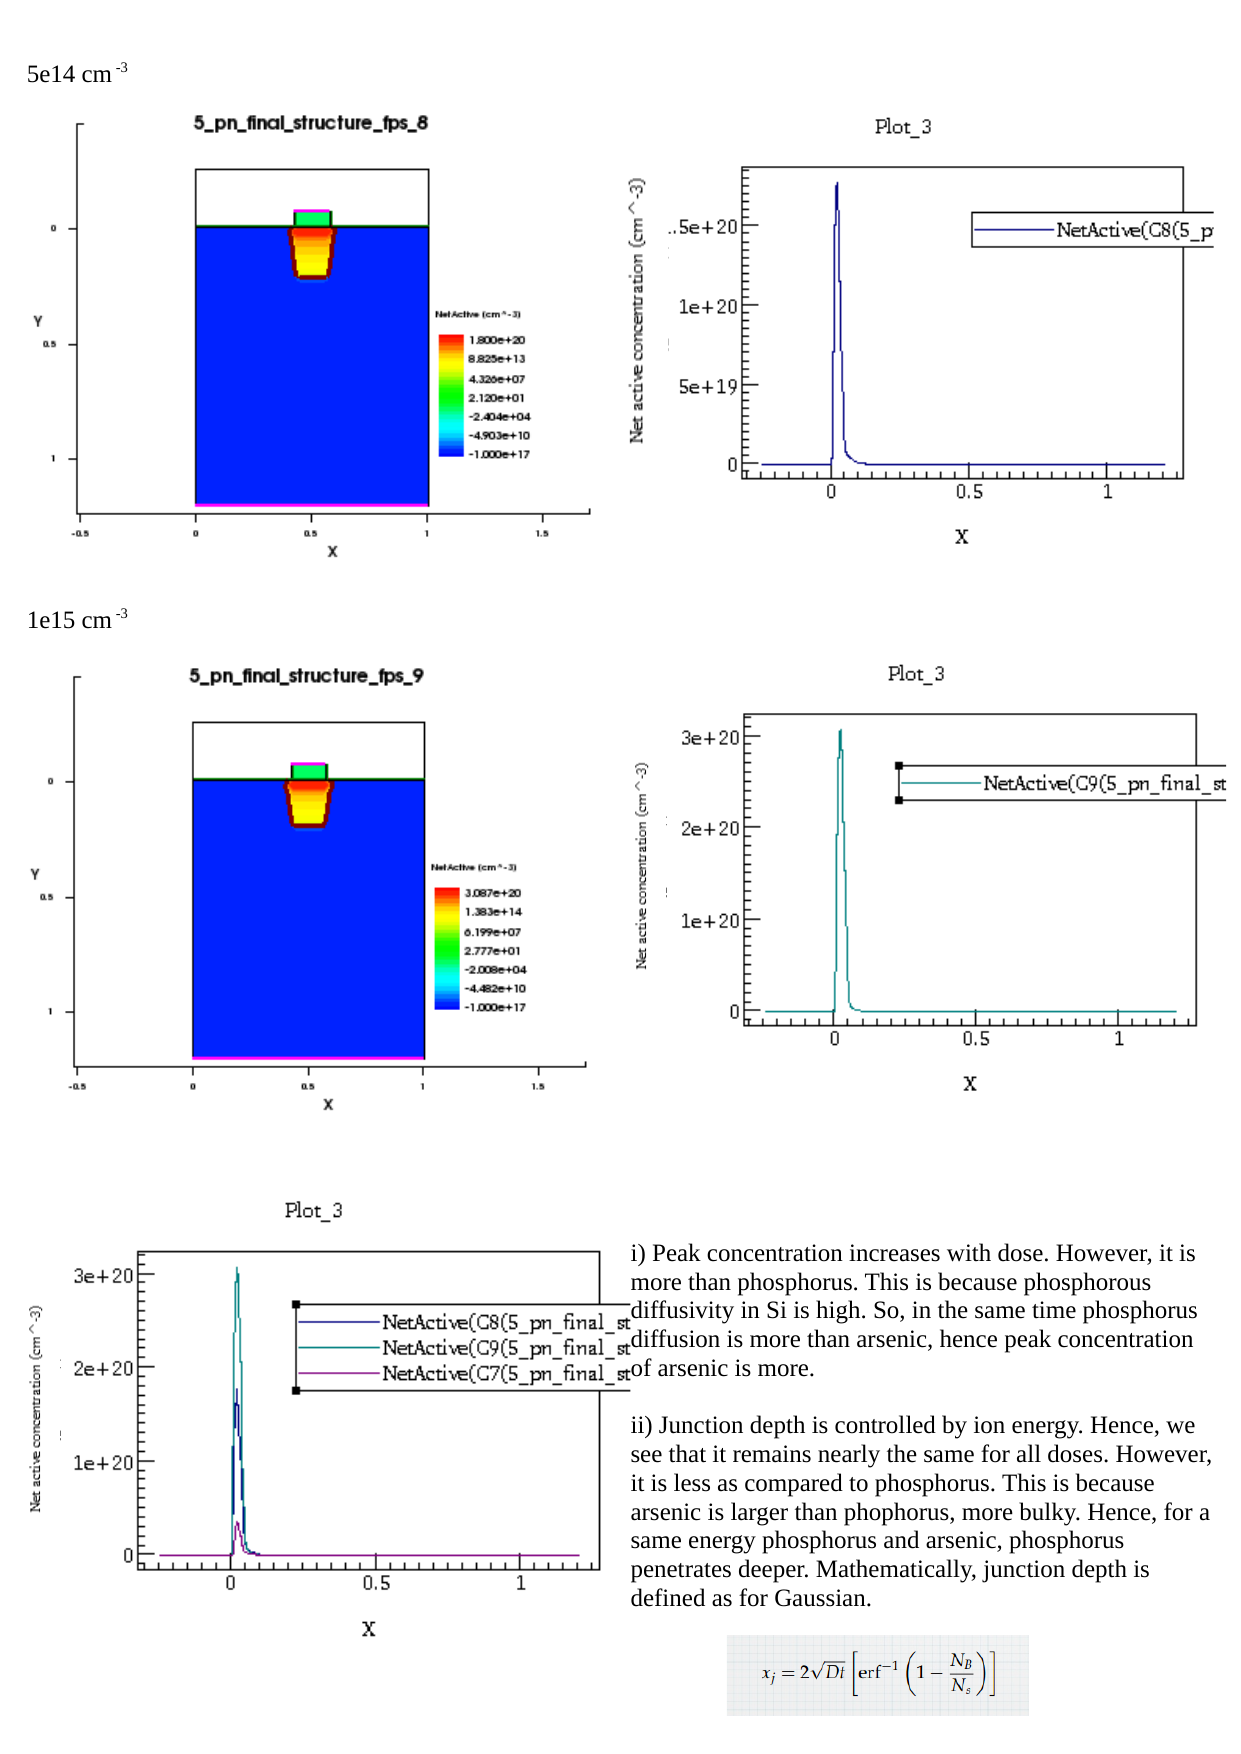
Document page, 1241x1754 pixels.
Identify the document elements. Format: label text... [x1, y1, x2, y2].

text 5e14 cm -3 [27, 59, 1214, 88]
picture [0, 641, 1227, 1129]
picture [0, 1176, 631, 1662]
picture [726, 1662, 973, 1716]
text i) Peak concentration increases with dose. However, it is more than phosphorus. This is because phosphorous diffusivity in Si is high. So, in the same time phosphorus diffusion is more than arsenic, hence peak concentration of arsenic is more. [631, 1238, 1214, 1382]
picture [3, 93, 1214, 576]
text ii) Junction depth is controlled by ion energy. Hence, we see that it remains nearly the same for all doses. However, it is less as compared to phosphorus. This is because arsenic is larger than phophorus, more bulky. Hence, for a same energy phosphorus and arsenic, phosphorus penetrates deeper. Mathematically, junction depth is defined as for Gaussian. [631, 1410, 1214, 1612]
text 1e15 cm -3 [27, 605, 1214, 634]
